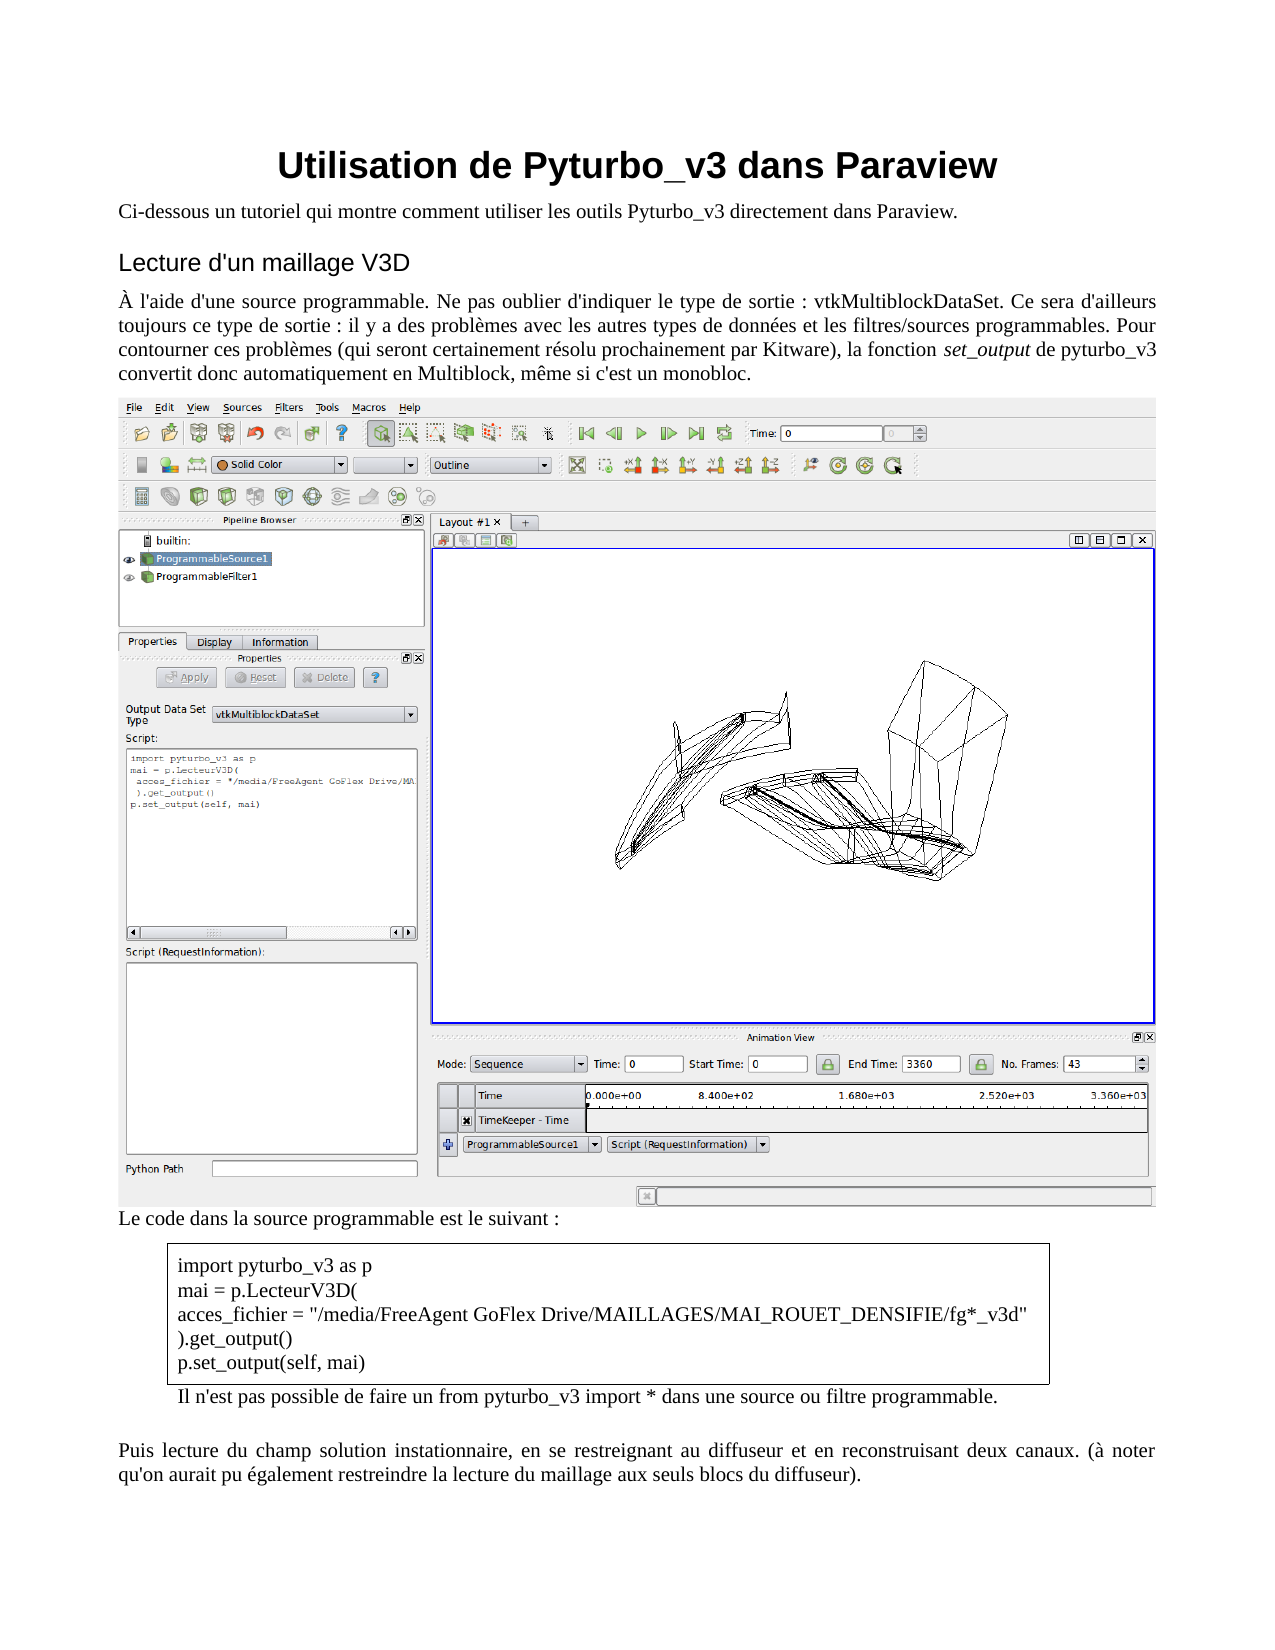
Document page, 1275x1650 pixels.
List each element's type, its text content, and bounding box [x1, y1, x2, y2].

text mai = p.LecteurV3D( [168, 1267, 1049, 1291]
text Puis lecture du champ solution instationnaire, en se restreignant au diffuseur et en reconstruisant deux canaux. (à noter qu'on aurait pu également restreindre la lecture du maillage aux seuls blocs du diffuseur). [118, 1438, 1157, 1486]
text p.set_output(self, mai) [168, 1339, 1049, 1384]
text À l'aide d'une source programmable. Ne pas oublier d'indiquer le type de sortie : vtkMultiblockDataSet. Ce sera d'ailleurs toujours ce type de sortie : il y a des problèmes avec les autres types de données et les filtres/sources programmables. Pour contourner ces problèmes (qui seront certainement résolu prochainement par Kitware), la fonction set_output de pyturbo_v3 convertit donc automatiquement en Multiblock, même si c'est un monobloc. [118, 289, 1157, 385]
picture [118, 397, 1156, 1207]
text import pyturbo_v3 as p [168, 1244, 1049, 1267]
text Ci-dessous un tutoriel qui montre comment utiliser les outils Pyturbo_v3 directement dans Paraview. [118, 199, 1157, 223]
text Le code dans la source programmable est le suivant : [118, 398, 1157, 1230]
title Utilisation de Pyturbo_v3 dans Paraview [118, 143, 1157, 186]
text acces_fichier = "/media/FreeAgent GoFlex Drive/MAILLAGES/MAI_ROUET_DENSIFIE/fg*_v3d" [168, 1291, 1049, 1315]
text ).get_output() [168, 1315, 1049, 1339]
subtitle Lecture d'un maillage V3D [118, 248, 1157, 277]
text Il n'est pas possible de faire un from pyturbo_v3 import * dans une source ou filtre programmable. [177, 1384, 1098, 1408]
